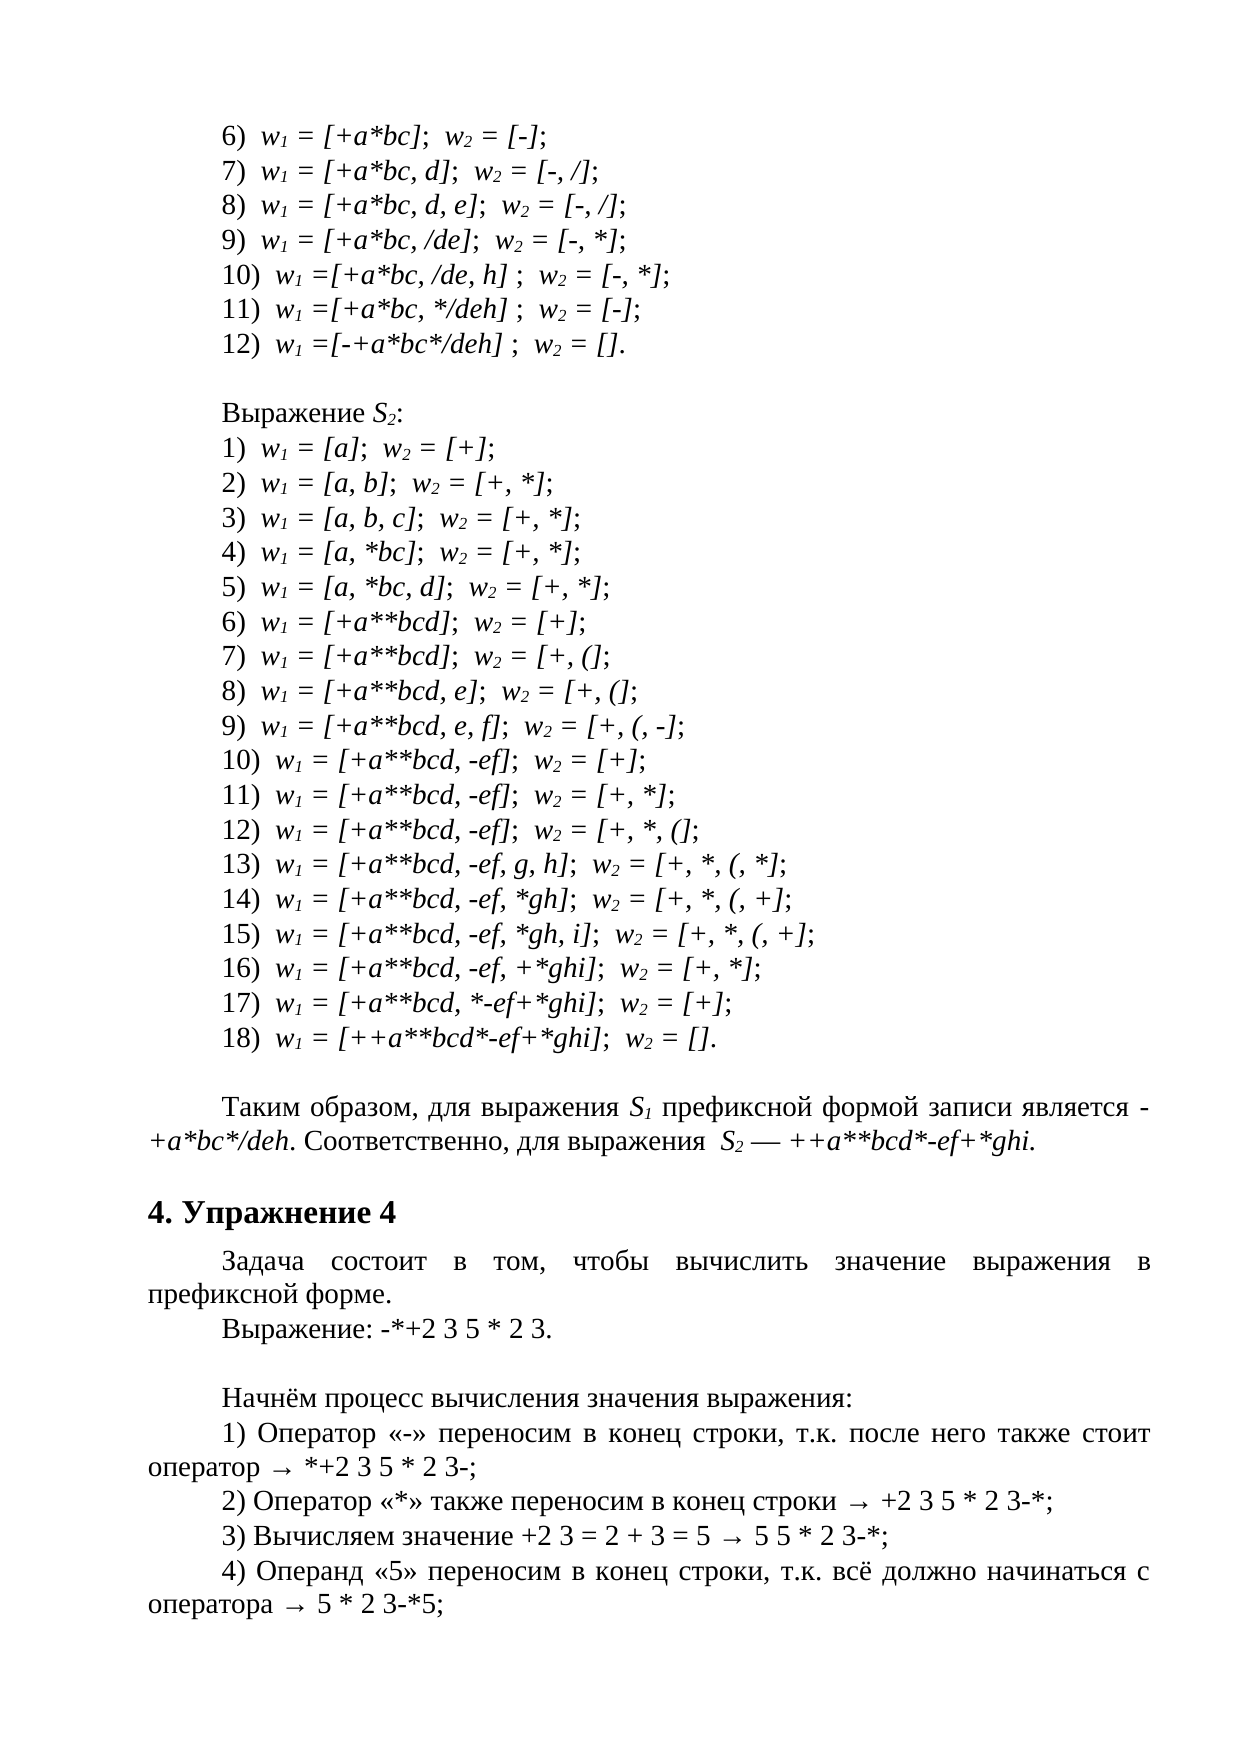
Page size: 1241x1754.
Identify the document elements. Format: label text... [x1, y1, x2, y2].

text 8) w1 = [+a*bc, d, e]; w2 = [-, /]; [148, 187, 1152, 221]
text 6) w1 = [+a*bc]; w2 = [-]; [148, 118, 1152, 152]
text 9) w1 = [+a*bc, /de]; w2 = [-, *]; [148, 222, 1152, 256]
text 5) w1 = [a, *bc, d]; w2 = [+, *]; [148, 569, 1152, 603]
text Выражение: -*+2 3 5 * 2 3. [148, 1311, 1152, 1345]
text Выражение S2: [148, 396, 1152, 429]
text 18) w1 = [++a**bcd*-ef+*ghi]; w2 = []. [148, 1020, 1152, 1053]
text 3) Вычисляем значение +2 3 = 2 + 3 = 5 → 5 5 * 2 3-*; [148, 1518, 1152, 1552]
text 4) w1 = [a, *bc]; w2 = [+, *]; [148, 534, 1152, 568]
text 12) w1 =[-+a*bc*/deh] ; w2 = []. [148, 326, 1152, 360]
text 10) w1 = [+a**bcd, -ef]; w2 = [+]; [148, 742, 1152, 776]
text 11) w1 =[+a*bc, */deh] ; w2 = [-]; [148, 292, 1152, 325]
text 11) w1 = [+a**bcd, -ef]; w2 = [+, *]; [148, 777, 1152, 811]
text Начнём процесс вычисления значения выражения: [148, 1381, 1152, 1414]
text 14) w1 = [+a**bcd, -ef, *gh]; w2 = [+, *, (, +]; [148, 881, 1152, 915]
text 4) Операнд «5» переносим в конец строки, т.к. всё должно начинаться с оператора → 5 * 2 3-*5; [148, 1553, 1152, 1620]
text 17) w1 = [+a**bcd, *-ef+*ghi]; w2 = [+]; [148, 985, 1152, 1019]
text Задача состоит в том, чтобы вычислить значение выражения в префиксной форме. [148, 1243, 1152, 1310]
text 10) w1 =[+a*bc, /de, h] ; w2 = [-, *]; [148, 257, 1152, 290]
text 2) Оператор «*» также переносим в конец строки → +2 3 5 * 2 3-*; [148, 1483, 1152, 1517]
text 3) w1 = [a, b, c]; w2 = [+, *]; [148, 500, 1152, 533]
text 2) w1 = [a, b]; w2 = [+, *]; [148, 465, 1152, 498]
text Таким образом, для выражения S1 префиксной формой записи является -+a*bc*/deh. Соответственно, для выражения S2 — ++a**bcd*-ef+*ghi. [148, 1089, 1152, 1156]
text 15) w1 = [+a**bcd, -ef, *gh, i]; w2 = [+, *, (, +]; [148, 916, 1152, 949]
text 7) w1 = [+a*bc, d]; w2 = [-, /]; [148, 153, 1152, 186]
text 13) w1 = [+a**bcd, -ef, g, h]; w2 = [+, *, (, *]; [148, 847, 1152, 880]
text 16) w1 = [+a**bcd, -ef, +*ghi]; w2 = [+, *]; [148, 951, 1152, 984]
subtitle 4. Упражнение 4 [148, 1192, 1152, 1231]
text 12) w1 = [+a**bcd, -ef]; w2 = [+, *, (]; [148, 812, 1152, 845]
text 1) Оператор «-» переносим в конец строки, т.к. после него также стоит оператор → *+2 3 5 * 2 3-; [148, 1415, 1152, 1482]
text 8) w1 = [+a**bcd, e]; w2 = [+, (]; [148, 673, 1152, 707]
text 7) w1 = [+a**bcd]; w2 = [+, (]; [148, 638, 1152, 672]
text 6) w1 = [+a**bcd]; w2 = [+]; [148, 604, 1152, 637]
text 1) w1 = [a]; w2 = [+]; [148, 430, 1152, 464]
text 9) w1 = [+a**bcd, e, f]; w2 = [+, (, -]; [148, 708, 1152, 741]
